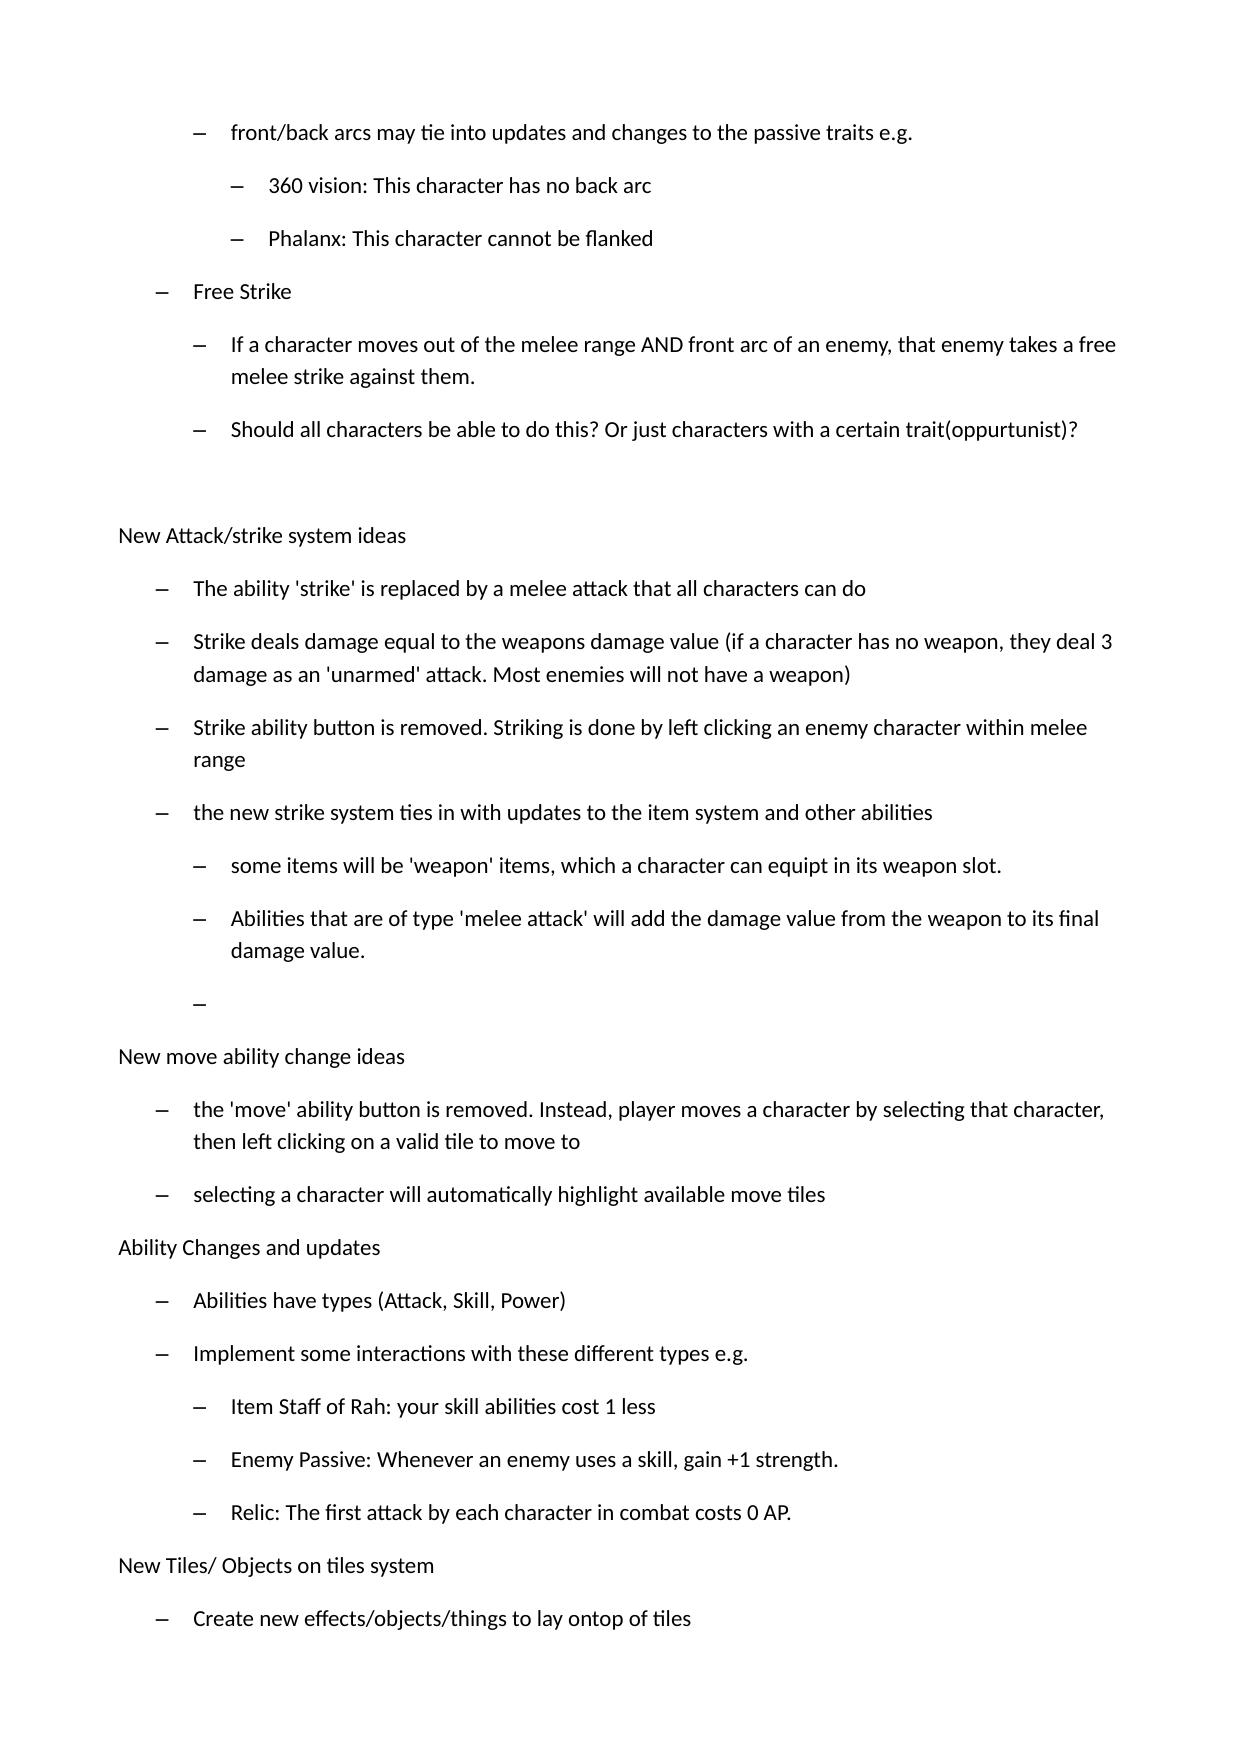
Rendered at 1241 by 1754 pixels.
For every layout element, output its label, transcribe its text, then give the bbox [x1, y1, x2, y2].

list Abilities have types (Attack, Skill, Power) [156, 1286, 1122, 1314]
list the 'move' ability button is removed. Instead, player moves a character by selecting that character, then left clicking on a valid tile to move to [156, 1095, 1122, 1155]
list Free Strike [156, 277, 1122, 305]
list Abilities that are of type 'melee attack' will add the damage value from the weapon to its final damage value. [193, 904, 1122, 964]
list 360 vision: This character has no back arc [231, 171, 1122, 199]
list Strike ability button is removed. Striking is done by left clicking an enemy character within melee range [156, 713, 1122, 773]
list Implement some interactions with these different types e.g. [156, 1339, 1122, 1367]
list If a character moves out of the melee range AND front arc of an enemy, that enemy takes a free melee strike against them. [193, 330, 1122, 390]
text New Tiles/ Objects on tiles system [118, 1552, 1122, 1579]
list Should all characters be able to do this? Or just characters with a certain trait(oppurtunist)? [193, 415, 1122, 443]
list some items will be 'weapon' items, which a character can equipt in its weapon slot. [193, 851, 1122, 879]
list Item Staff of Rah: your skill abilities cost 1 less [193, 1392, 1122, 1421]
list selecting a character will automatically highlight available move tiles [156, 1180, 1122, 1208]
text New move ability change ideas [118, 1042, 1122, 1070]
list The ability 'strike' is replaced by a melee attack that all characters can do [156, 574, 1122, 602]
text Ability Changes and updates [118, 1233, 1122, 1261]
list Phalanx: This character cannot be flanked [231, 224, 1122, 252]
list Enemy Passive: Whenever an enemy uses a skill, gain +1 strength. [193, 1446, 1122, 1473]
list front/back arcs may tie into updates and changes to the passive traits e.g. [193, 118, 1122, 146]
text New Attack/strike system ideas [118, 521, 1122, 549]
list Strike deals damage equal to the weapons damage value (if a character has no weapon, they deal 3 damage as an 'unarmed' attack. Most enemies will not have a weapon) [156, 627, 1122, 688]
list the new strike system ties in with updates to the item system and other abilities [156, 798, 1122, 826]
list Relic: The first attack by each character in combat costs 0 AP. [193, 1498, 1122, 1527]
list Create new effects/objects/things to lay ontop of tiles [156, 1604, 1122, 1633]
